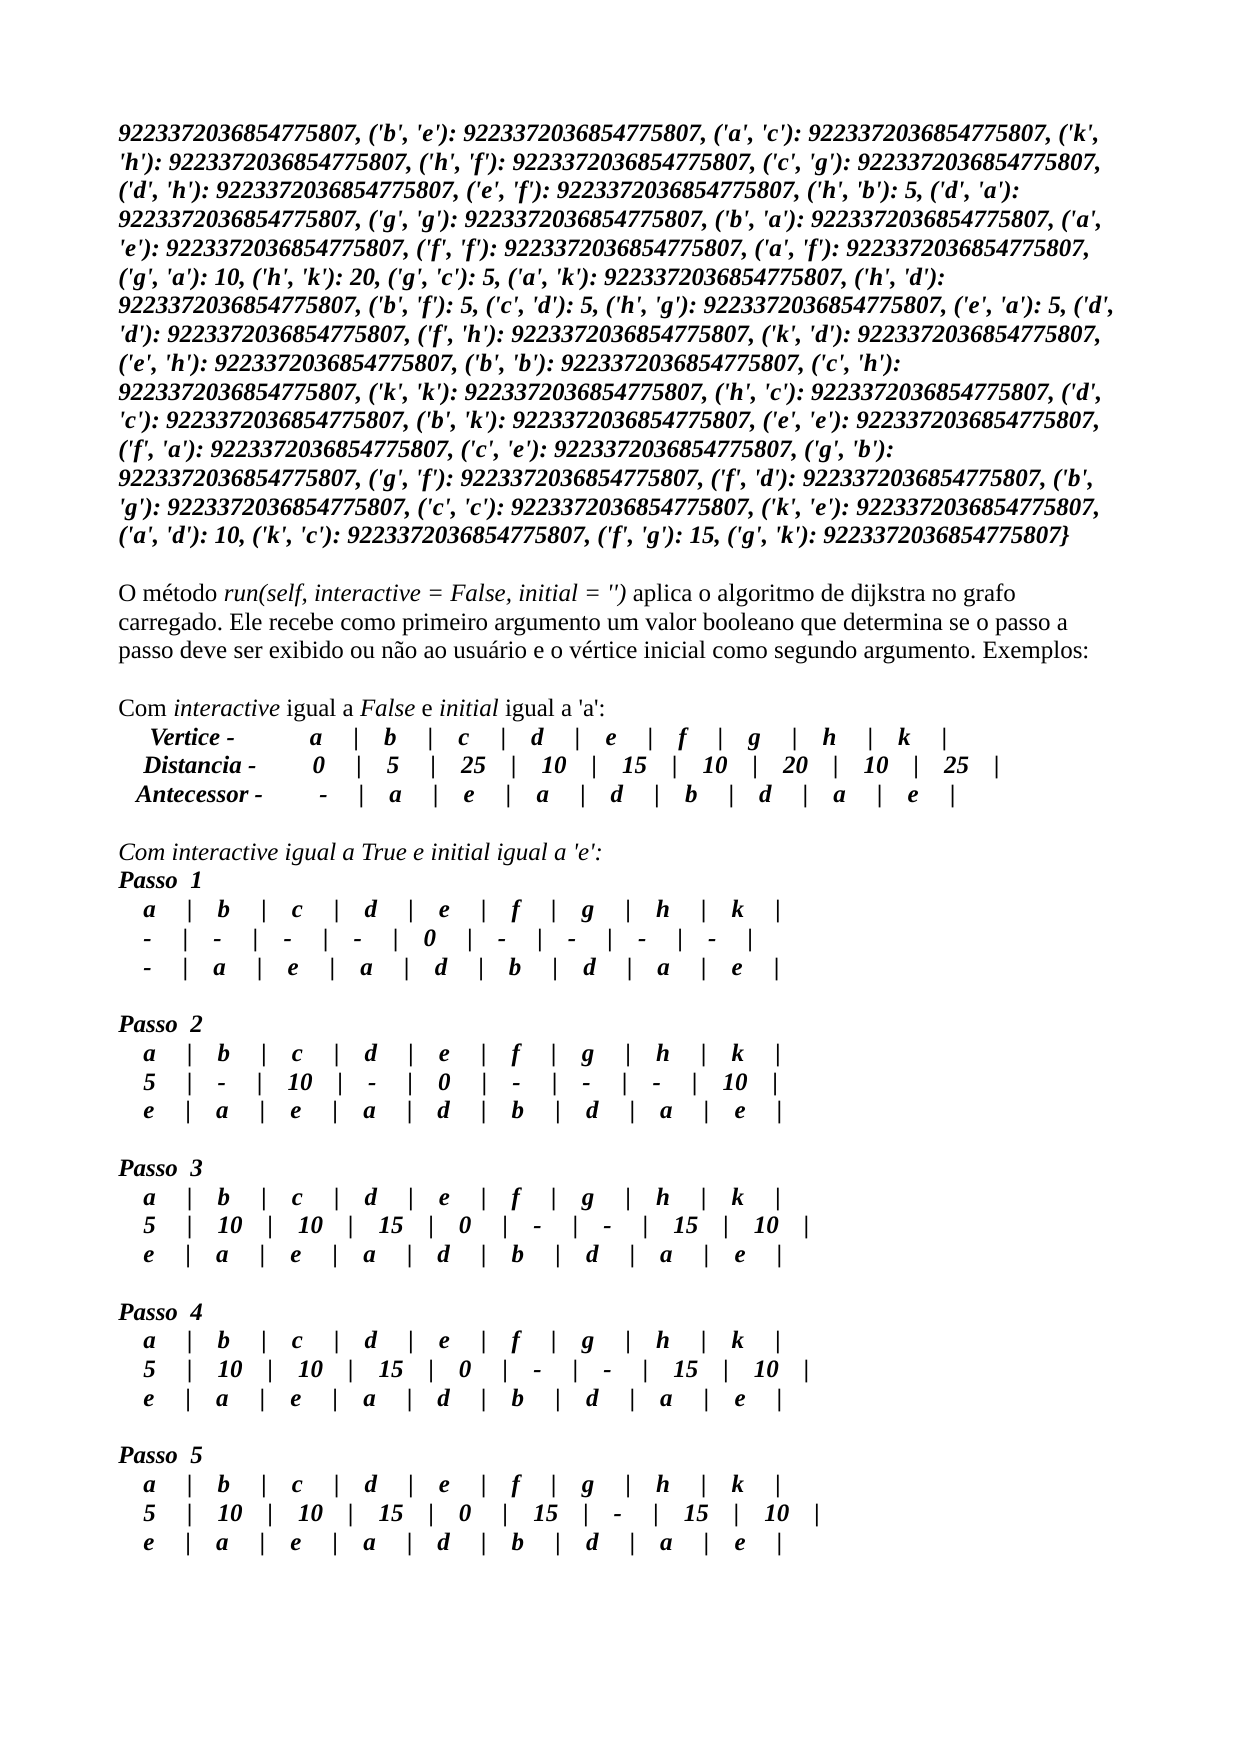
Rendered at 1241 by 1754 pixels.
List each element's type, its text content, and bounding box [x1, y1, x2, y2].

text 5 | 10 | 10 | 15 | 0 | - | - | 15 | 10 | [118, 1354, 1122, 1383]
text 9223372036854775807, ('b', 'e'): 9223372036854775807, ('a', 'c'): 9223372036854775807, ('k', 'h'): 9223372036854775807, ('h', 'f'): 9223372036854775807, ('c', 'g'): 9223372036854775807, ('d', 'h'): 9223372036854775807, ('e', 'f'): 9223372036854775807, ('h', 'b'): 5, ('d', 'a'): 9223372036854775807, ('g', 'g'): 9223372036854775807, ('b', 'a'): 9223372036854775807, ('a', 'e'): 9223372036854775807, ('f', 'f'): 9223372036854775807, ('a', 'f'): 9223372036854775807, ('g', 'a'): 10, ('h', 'k'): 20, ('g', 'c'): 5, ('a', 'k'): 9223372036854775807, ('h', 'd'): 9223372036854775807, ('b', 'f'): 5, ('c', 'd'): 5, ('h', 'g'): 9223372036854775807, ('e', 'a'): 5, ('d', 'd'): 9223372036854775807, ('f', 'h'): 9223372036854775807, ('k', 'd'): 9223372036854775807, ('e', 'h'): 9223372036854775807, ('b', 'b'): 9223372036854775807, ('c', 'h'): 9223372036854775807, ('k', 'k'): 9223372036854775807, ('h', 'c'): 9223372036854775807, ('d', 'c'): 9223372036854775807, ('b', 'k'): 9223372036854775807, ('e', 'e'): 9223372036854775807, ('f', 'a'): 9223372036854775807, ('c', 'e'): 9223372036854775807, ('g', 'b'): 9223372036854775807, ('g', 'f'): 9223372036854775807, ('f', 'd'): 9223372036854775807, ('b', 'g'): 9223372036854775807, ('c', 'c'): 9223372036854775807, ('k', 'e'): 9223372036854775807, ('a', 'd'): 10, ('k', 'c'): 9223372036854775807, ('f', 'g'): 15, ('g', 'k'): 9223372036854775807} [118, 118, 1122, 549]
text Passo 4 [118, 1297, 1122, 1326]
text a | b | c | d | e | f | g | h | k | [118, 1182, 1122, 1211]
text 5 | 10 | 10 | 15 | 0 | - | - | 15 | 10 | [118, 1211, 1122, 1239]
text Passo 1 [118, 866, 1122, 894]
text Distancia - 0 | 5 | 25 | 10 | 15 | 10 | 20 | 10 | 25 | [118, 751, 1122, 779]
text e | a | e | a | d | b | d | a | e | [118, 1527, 1122, 1556]
text 5 | - | 10 | - | 0 | - | - | - | 10 | [118, 1067, 1122, 1096]
text Com interactive igual a False e initial igual a 'a': [118, 693, 1122, 722]
text Com interactive igual a True e initial igual a 'e': [118, 837, 1122, 866]
text e | a | e | a | d | b | d | a | e | [118, 1239, 1122, 1268]
text Vertice - a | b | c | d | e | f | g | h | k | [118, 722, 1122, 751]
text Antecessor - - | a | e | a | d | b | d | a | e | [118, 779, 1122, 808]
text a | b | c | d | e | f | g | h | k | [118, 1469, 1122, 1498]
text 5 | 10 | 10 | 15 | 0 | 15 | - | 15 | 10 | [118, 1498, 1122, 1527]
text O método run(self, interactive = False, initial = '') aplica o algoritmo de dijkstra no grafo carregado. Ele recebe como primeiro argumento um valor booleano que determina se o passo a passo deve ser exibido ou não ao usuário e o vértice inicial como segundo argumento. Exemplos: [118, 578, 1122, 664]
text a | b | c | d | e | f | g | h | k | [118, 1326, 1122, 1354]
text - | - | - | - | 0 | - | - | - | - | [118, 923, 1122, 952]
text - | a | e | a | d | b | d | a | e | [118, 952, 1122, 981]
text Passo 2 [118, 1009, 1122, 1038]
text Passo 3 [118, 1153, 1122, 1182]
text e | a | e | a | d | b | d | a | e | [118, 1383, 1122, 1412]
text a | b | c | d | e | f | g | h | k | [118, 894, 1122, 923]
text e | a | e | a | d | b | d | a | e | [118, 1096, 1122, 1124]
text a | b | c | d | e | f | g | h | k | [118, 1038, 1122, 1067]
text Passo 5 [118, 1441, 1122, 1469]
